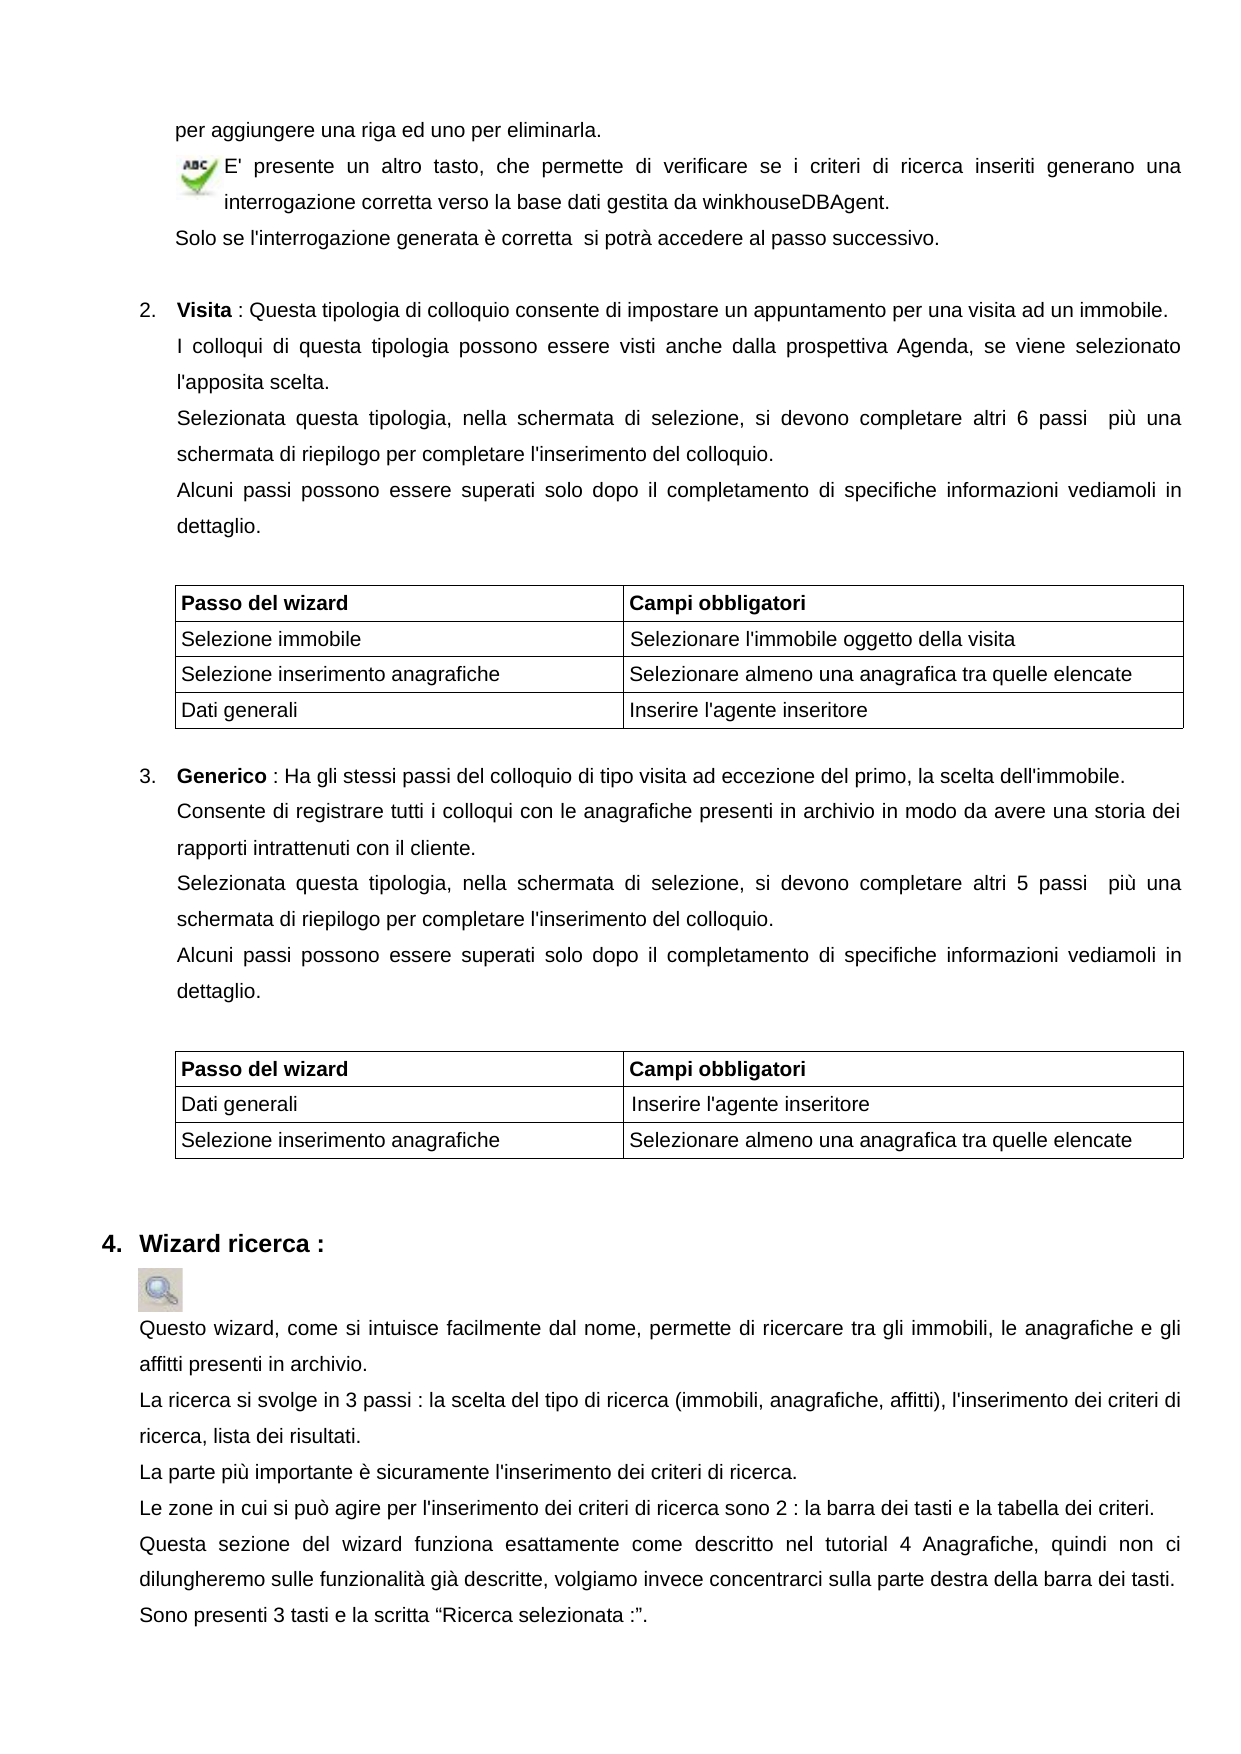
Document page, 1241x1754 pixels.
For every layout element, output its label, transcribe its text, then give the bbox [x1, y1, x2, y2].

table_cell Selezionare l'immobile oggetto della visita [624, 622, 1183, 656]
list Questo wizard, come si intuisce facilmente dal nome, permette di ricercare tra gli immobili, le anagrafiche e gli affitti presenti in archivio. [102, 1316, 1183, 1376]
table_cell Inserire l'agente inseritore [624, 693, 1183, 727]
table_cell Selezione inserimento anagrafiche [176, 657, 623, 692]
text Solo se l'interrogazione generata è corretta si potrà accedere al passo successivo. [175, 226, 1183, 250]
table_header Campi obbligatori [624, 1052, 1183, 1086]
table_header Campi obbligatori [624, 586, 1183, 621]
text E' presente un altro tasto, che permette di verificare se i criteri di ricerca inseriti generano una interrogazione corretta verso la base dati gestita da winkhouseDBAgent. [175, 154, 1183, 214]
list Alcuni passi possono essere superati solo dopo il completamento di specifiche informazioni vediamoli in dettaglio. [139, 943, 1183, 1003]
list Consente di registrare tutti i colloqui con le anagrafiche presenti in archivio in modo da avere una storia dei rapporti intrattenuti con il cliente. [139, 799, 1183, 859]
list Wizard ricerca : [102, 1229, 1183, 1258]
table_cell Dati generali [176, 1087, 623, 1122]
list La parte più importante è sicuramente l'inserimento dei criteri di ricerca. [102, 1459, 1183, 1483]
list Le zone in cui si può agire per l'inserimento dei criteri di ricerca sono 2 : la barra dei tasti e la tabella dei criteri. [102, 1495, 1183, 1519]
text per aggiungere una riga ed uno per eliminarla. [175, 118, 1183, 142]
table_cell Selezionare almeno una anagrafica tra quelle elencate [624, 657, 1183, 692]
list Alcuni passi possono essere superati solo dopo il completamento di specifiche informazioni vediamoli in dettaglio. [139, 477, 1183, 537]
picture [138, 1268, 183, 1312]
table_cell Selezione immobile [176, 622, 623, 656]
table_cell Inserire l'agente inseritore [624, 1087, 1183, 1122]
table_header Passo del wizard [176, 586, 623, 621]
list La ricerca si svolge in 3 passi : la scelta del tipo di ricerca (immobili, anagrafiche, affitti), l'inserimento dei criteri di ricerca, lista dei risultati. [102, 1388, 1183, 1447]
list Selezionata questa tipologia, nella schermata di selezione, si devono completare altri 6 passi più una schermata di riepilogo per completare l'inserimento del colloquio. [139, 406, 1183, 466]
picture [176, 155, 224, 200]
table_cell Selezione inserimento anagrafiche [176, 1123, 623, 1157]
list Selezionata questa tipologia, nella schermata di selezione, si devono completare altri 5 passi più una schermata di riepilogo per completare l'inserimento del colloquio. [139, 871, 1183, 931]
table_header Passo del wizard [176, 1052, 623, 1086]
list I colloqui di questa tipologia possono essere visti anche dalla prospettiva Agenda, se viene selezionato l'apposita scelta. [139, 334, 1183, 394]
table_cell Dati generali [176, 693, 623, 727]
table_cell Selezionare almeno una anagrafica tra quelle elencate [624, 1123, 1183, 1157]
list Questa sezione del wizard funziona esattamente come descritto nel tutorial 4 Anagrafiche, quindi non ci dilungheremo sulle funzionalità già descritte, volgiamo invece concentrarci sulla parte destra della barra dei tasti. [102, 1531, 1183, 1591]
list Sono presenti 3 tasti e la scritta “Ricerca selezionata :”. [102, 1603, 1183, 1627]
list Visita : Questa tipologia di colloquio consente di impostare un appuntamento per una visita ad un immobile. [139, 298, 1183, 322]
list Generico : Ha gli stessi passi del colloquio di tipo visita ad eccezione del primo, la scelta dell'immobile. [139, 763, 1183, 787]
